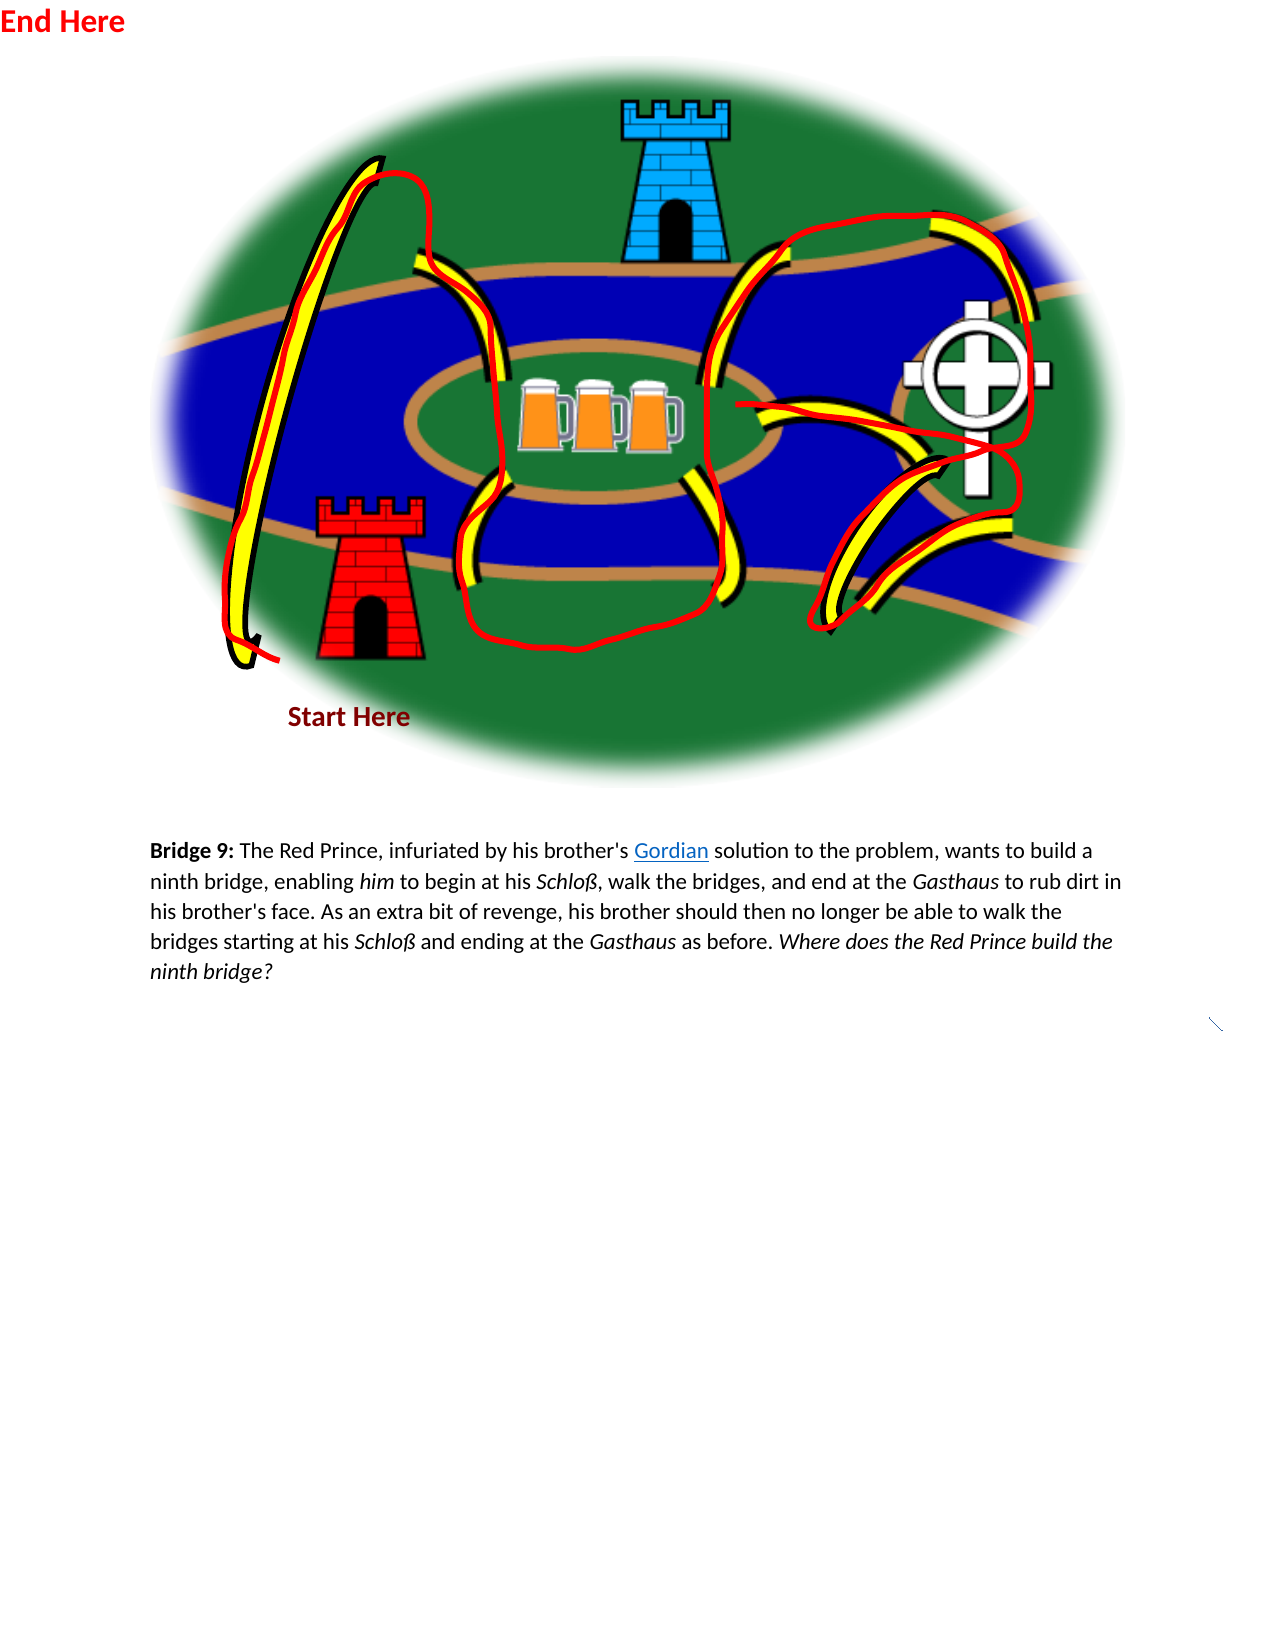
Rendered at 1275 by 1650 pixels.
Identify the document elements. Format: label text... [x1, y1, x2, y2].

text Bridge 9: The Red Prince, infuriated by his brother's Gordian solution to the problem, wants to build a ninth bridge, enabling him to begin at his Schloß, walk the bridges, and end at the Gasthaus to rub dirt in his brother's face. As an extra bit of revenge, his brother should then no longer be able to walk the bridges starting at his Schloß and ending at the Gasthaus as before. Where does the Red Prince build the ninth bridge? [150, 837, 1125, 985]
picture [150, 56, 1125, 788]
